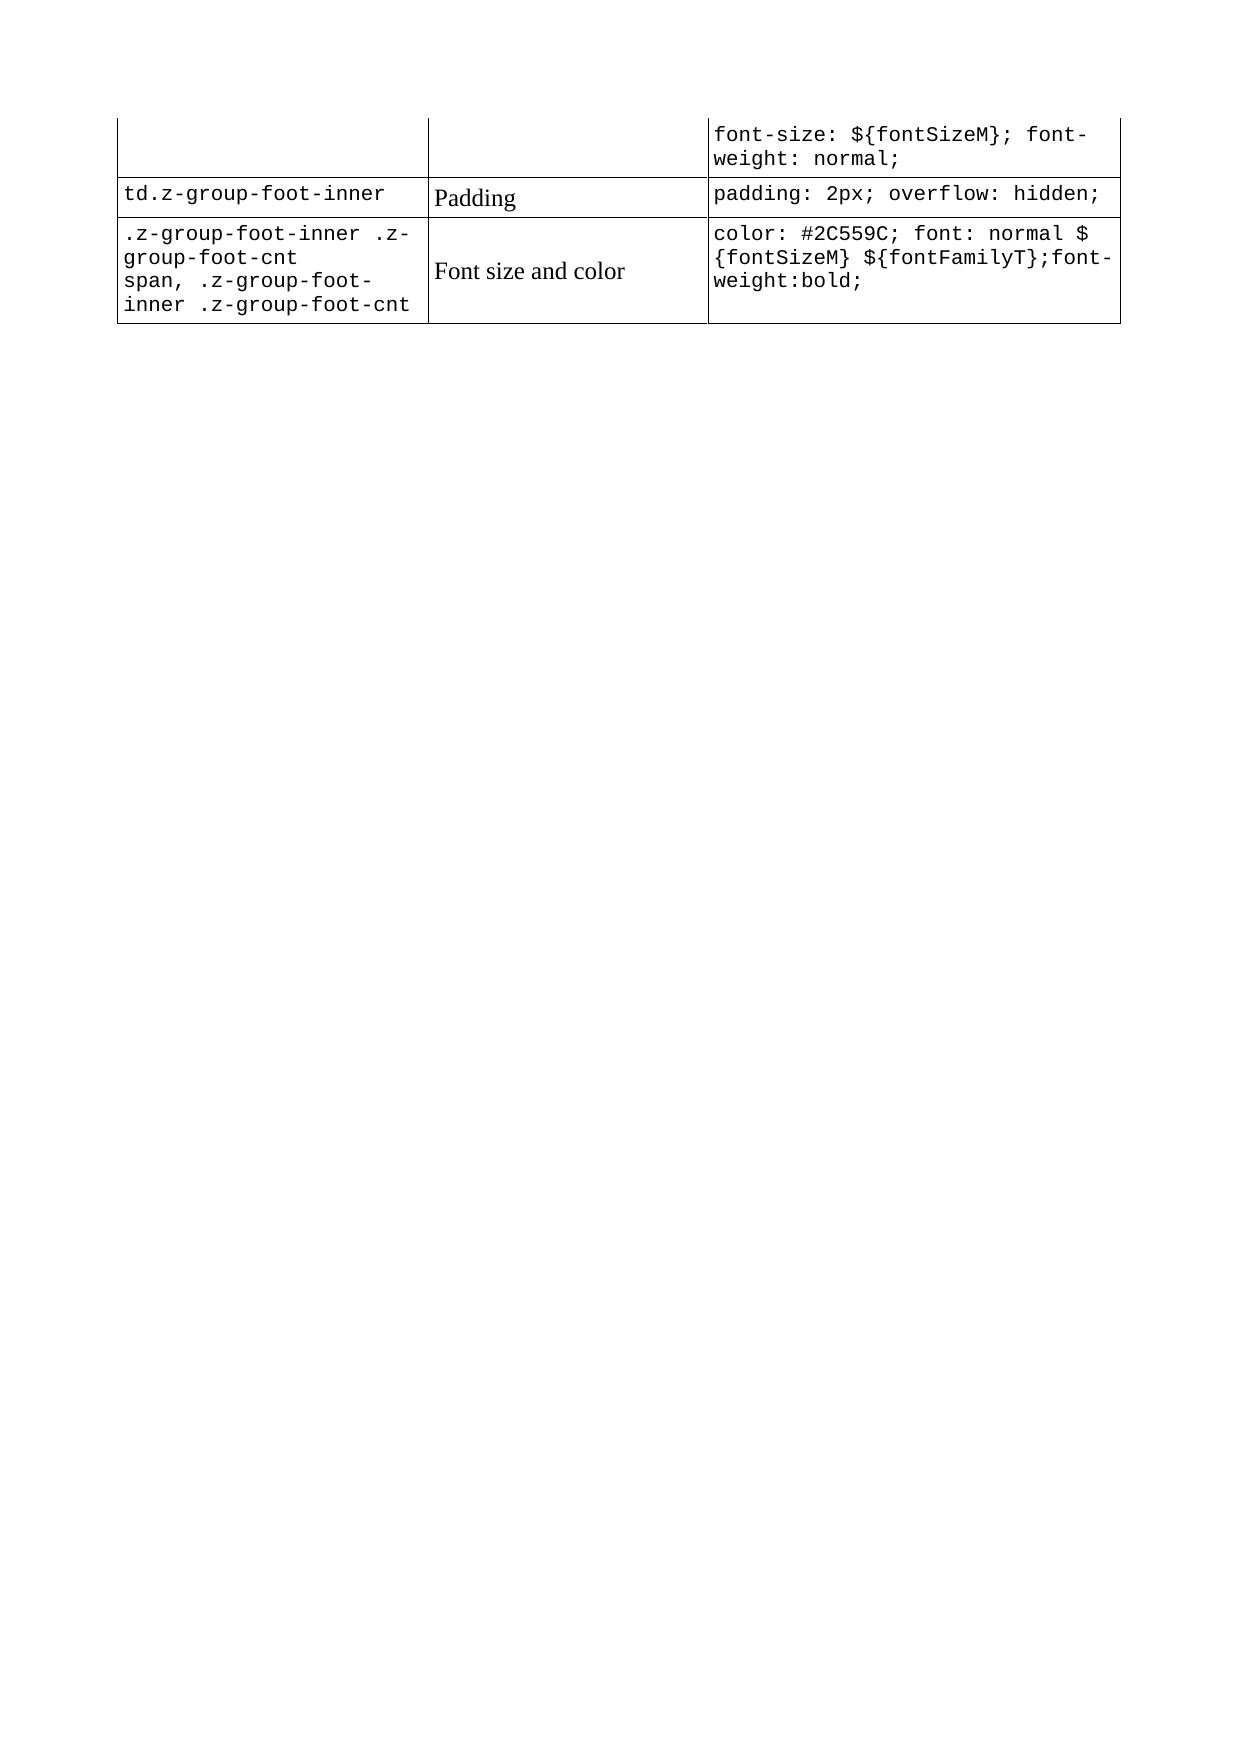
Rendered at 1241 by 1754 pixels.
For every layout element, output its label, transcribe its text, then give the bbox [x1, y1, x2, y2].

table_cell Padding [429, 178, 707, 217]
table_cell td.z-group-foot-inner [118, 178, 428, 217]
table_cell [118, 118, 428, 177]
table_cell padding: 2px; overflow: hidden; [709, 178, 1120, 217]
table_cell color: #2C559C; font: normal ${fontSizeM} ${fontFamilyT};font-weight:bold; [709, 218, 1120, 323]
table_cell Font size and color [429, 218, 707, 323]
table_cell font-size: ${fontSizeM}; font-weight: normal; [709, 118, 1120, 177]
table_cell [429, 118, 707, 177]
table_cell .z-group-foot-inner .z-group-foot-cnt span, .z-group-foot-inner .z-group-foot-cnt [118, 218, 428, 323]
